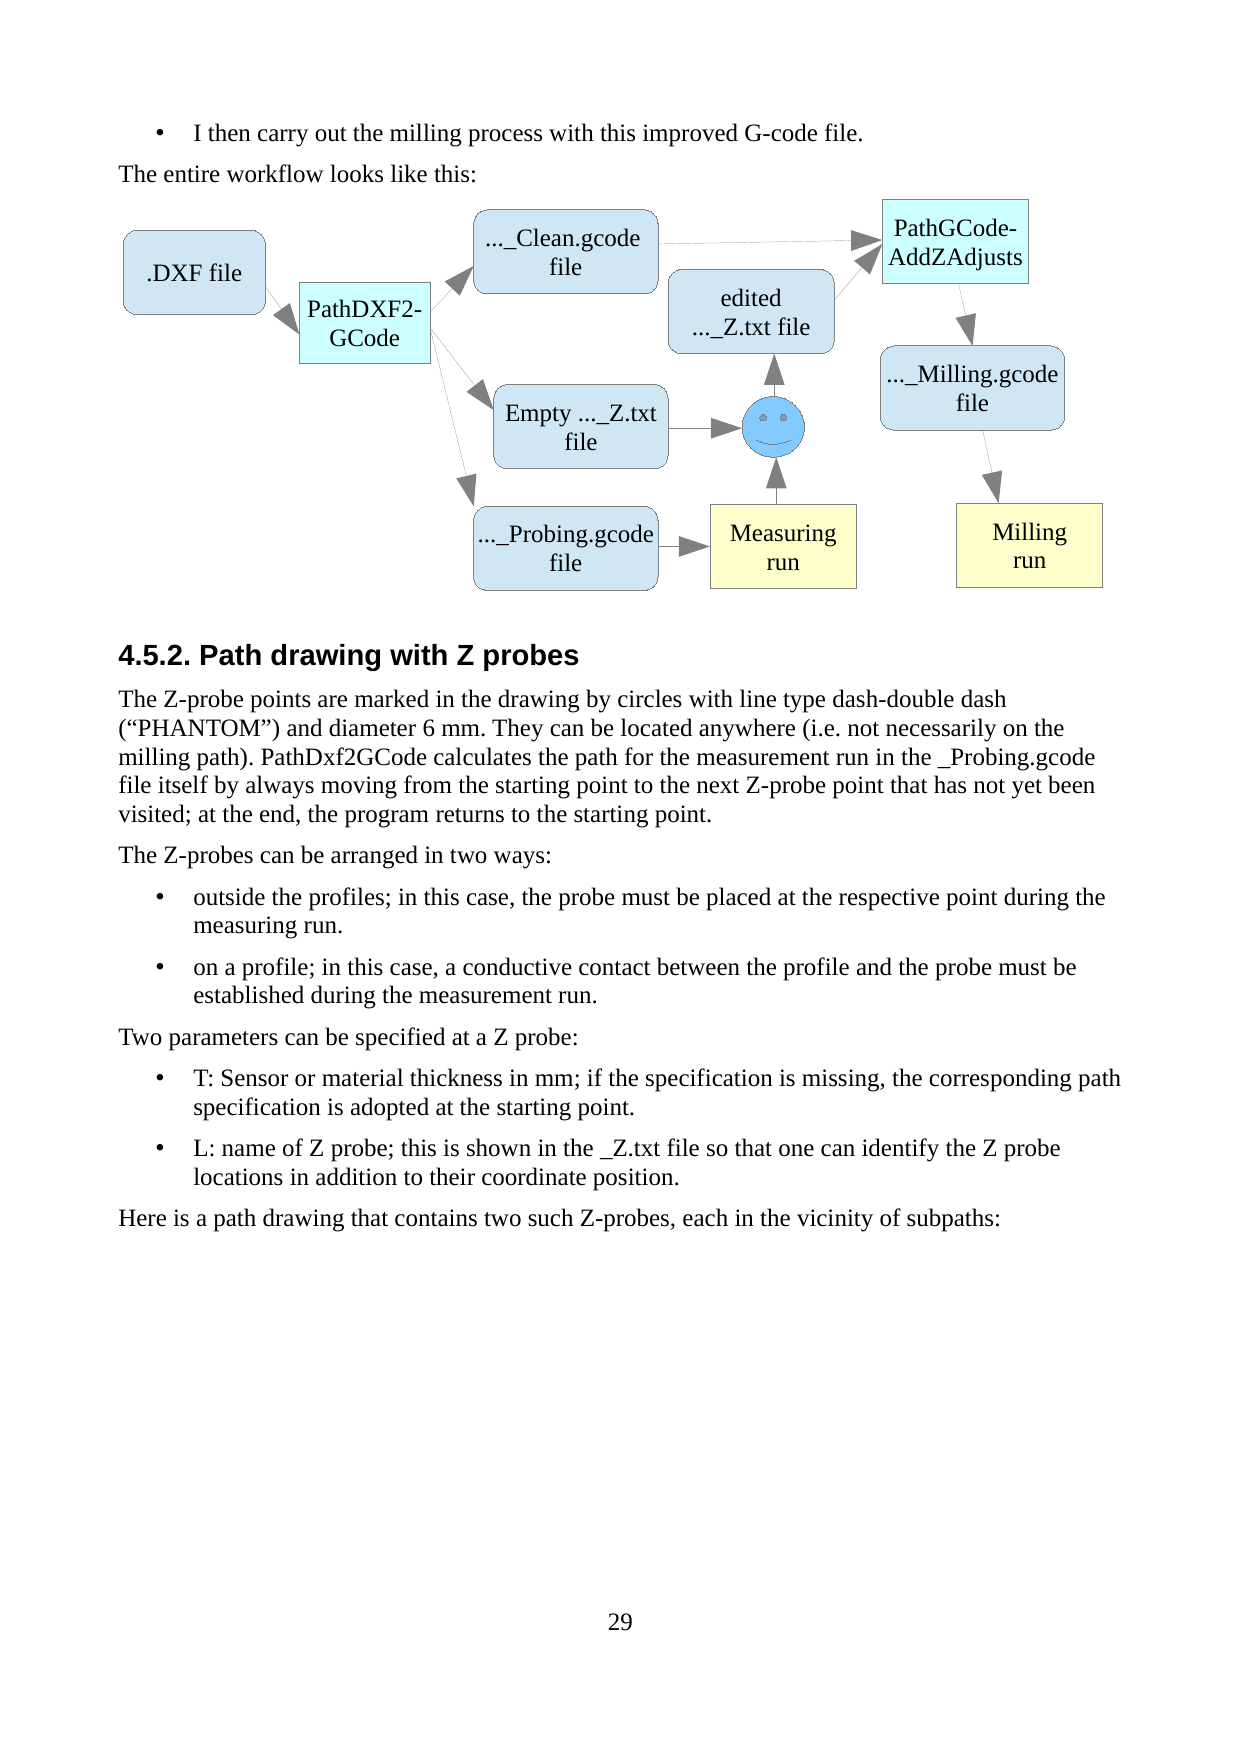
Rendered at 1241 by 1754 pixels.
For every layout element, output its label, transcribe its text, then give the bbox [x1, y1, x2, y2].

text The entire workflow looks like this: [118, 159, 1122, 188]
list I then carry out the milling process with this improved G-code file. [156, 118, 1122, 147]
list T: Sensor or material thickness in mm; if the specification is missing, the corresponding path specification is adopted at the starting point. [156, 1063, 1122, 1120]
text Here is a path drawing that contains two such Z-probes, each in the vicinity of subpaths: [118, 1203, 1122, 1232]
list outside the profiles; in this case, the probe must be placed at the respective point during the measuring run. [156, 882, 1122, 939]
text The Z-probe points are marked in the drawing by circles with line type dash-double dash (“PHANTOM”) and diameter 6 mm. They can be located anywhere (i.e. not necessarily on the milling path). PathDxf2GCode calculates the path for the measurement run in the _Probing.gcode file itself by always moving from the starting point to the next Z-probe point that has not yet been visited; at the end, the program returns to the starting point. [118, 684, 1122, 828]
subtitle 4.5.2. Path drawing with Z probes [118, 638, 1122, 672]
text The Z-probes can be arranged in two ways: [118, 840, 1122, 869]
list on a profile; in this case, a conductive contact between the profile and the probe must be established during the measurement run. [156, 952, 1122, 1009]
list L: name of Z probe; this is shown in the _Z.txt file so that one can identify the Z probe locations in addition to their coordinate position. [156, 1133, 1122, 1190]
text Two parameters can be specified at a Z probe: [118, 1022, 1122, 1050]
